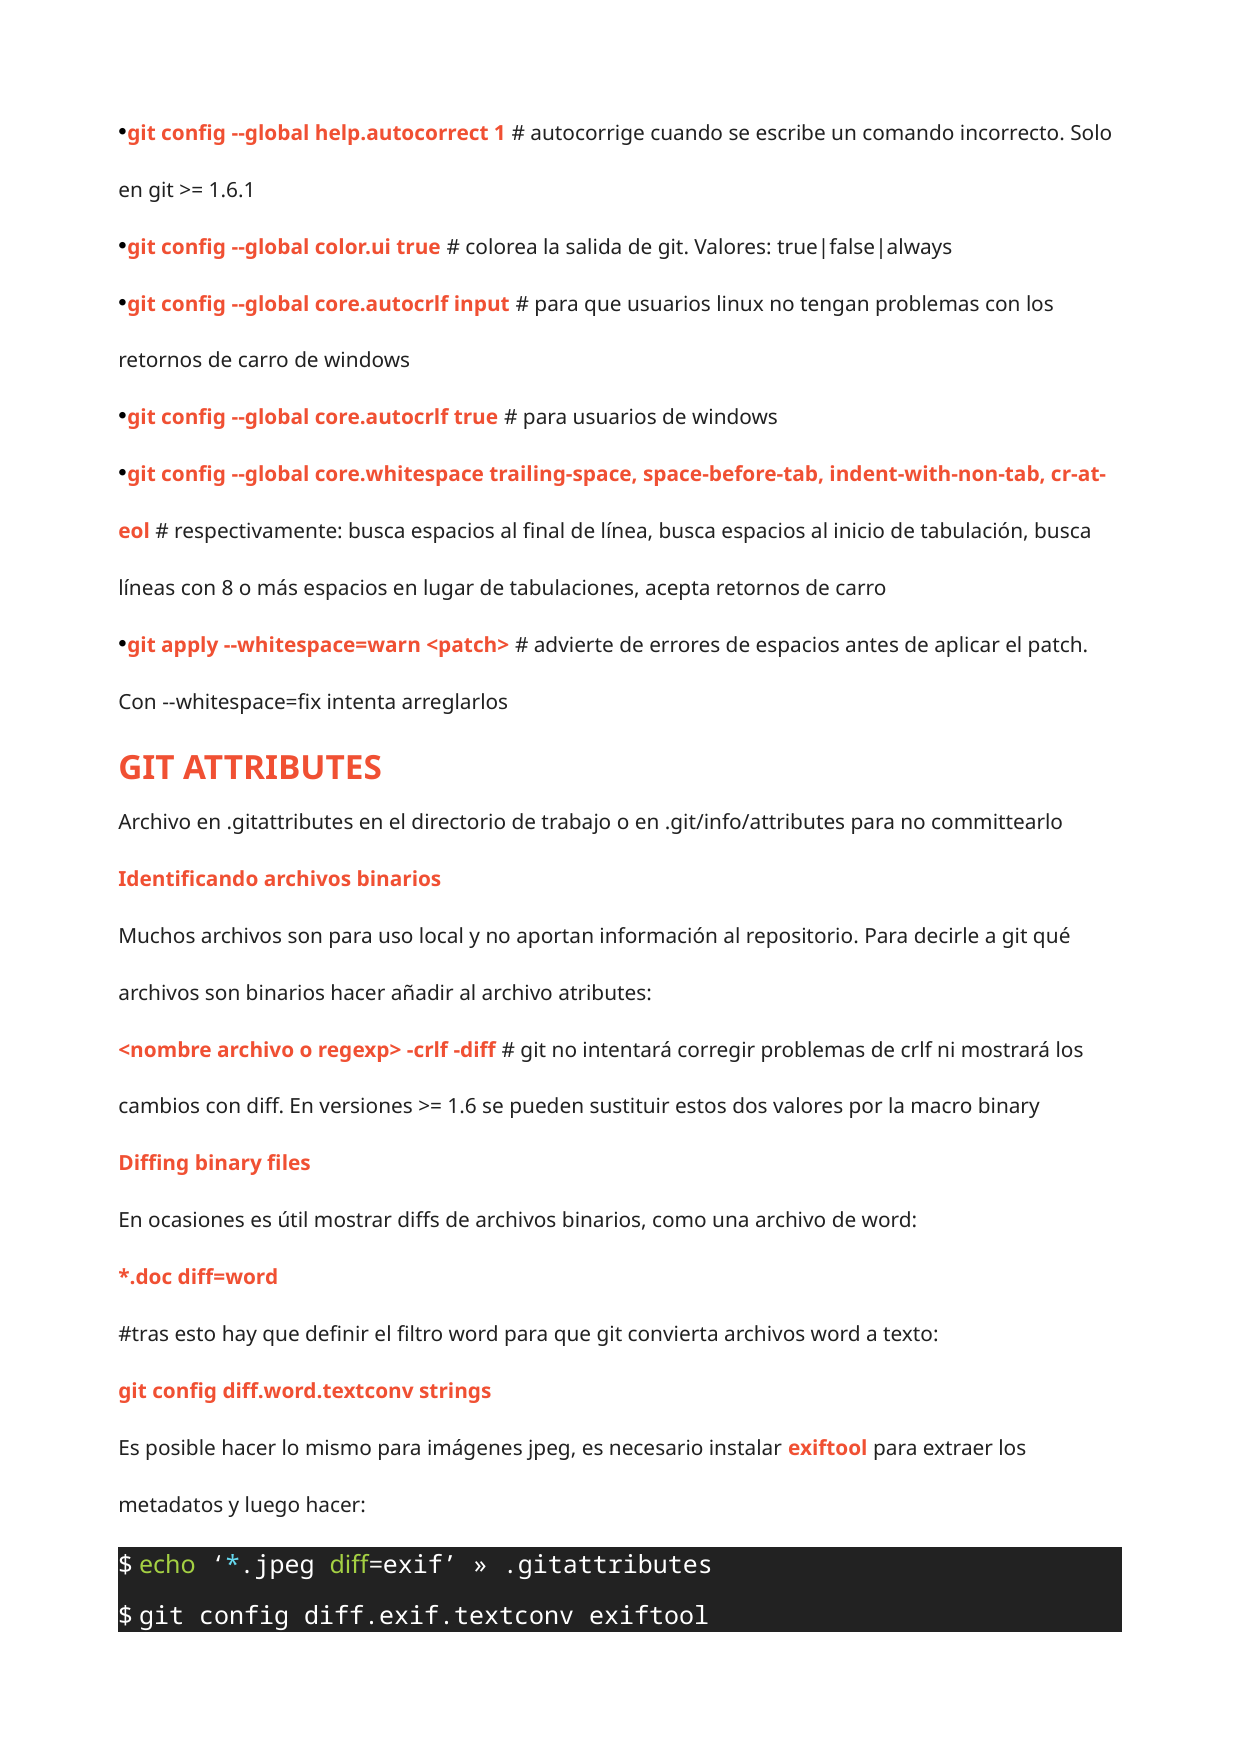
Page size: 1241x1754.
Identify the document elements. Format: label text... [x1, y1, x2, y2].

list git config --global color.ui true # colorea la salida de git. Valores: true|false|always [118, 232, 1122, 260]
text Diffing binary files En ocasiones es útil mostrar diffs de archivos binarios, como una archivo de word: *.doc diff=word #tras esto hay que definir el filtro word para que git convierta archivos word a texto: git config diff.word.textconv strings [118, 1148, 1122, 1404]
text Identificando archivos binarios Muchos archivos son para uso local y no aportan información al repositorio. Para decirle a git qué archivos son binarios hacer añadir al archivo atributes: <nombre archivo o regexp> -crlf -diff # git no intentará corregir problemas de crlf ni mostrará los cambios con diff. En versiones >= 1.6 se pueden sustituir estos dos valores por la macro binary [118, 864, 1122, 1120]
text $ git config diff.exif.textconv exiftool [118, 1598, 1122, 1632]
list git config --global core.autocrlf true # para usuarios de windows [118, 402, 1122, 431]
list git apply --whitespace=warn <patch> # advierte de errores de espacios antes de aplicar el patch. Con --whitespace=fix intenta arreglarlos [118, 630, 1122, 715]
text Archivo en .gitattributes en el directorio de trabajo o en .git/info/attributes para no committearlo [118, 807, 1122, 836]
subtitle GIT ATTRIBUTES [118, 744, 1122, 789]
list git config --global core.autocrlf input # para que usuarios linux no tengan problemas con los retornos de carro de windows [118, 289, 1122, 374]
list git config --global help.autocorrect 1 # autocorrige cuando se escribe un comando incorrecto. Solo en git >= 1.6.1 [118, 118, 1122, 203]
text Es posible hacer lo mismo para imágenes jpeg, es necesario instalar exiftool para extraer los metadatos y luego hacer: [118, 1433, 1122, 1518]
list git config --global core.whitespace trailing-space, space-before-tab, indent-with-non-tab, cr-at-eol # respectivamente: busca espacios al final de línea, busca espacios al inicio de tabulación, busca líneas con 8 o más espacios en lugar de tabulaciones, acepta retornos de carro [118, 459, 1122, 602]
text $ echo ‘*.jpeg diff=exif’ » .gitattributes [118, 1547, 1122, 1581]
